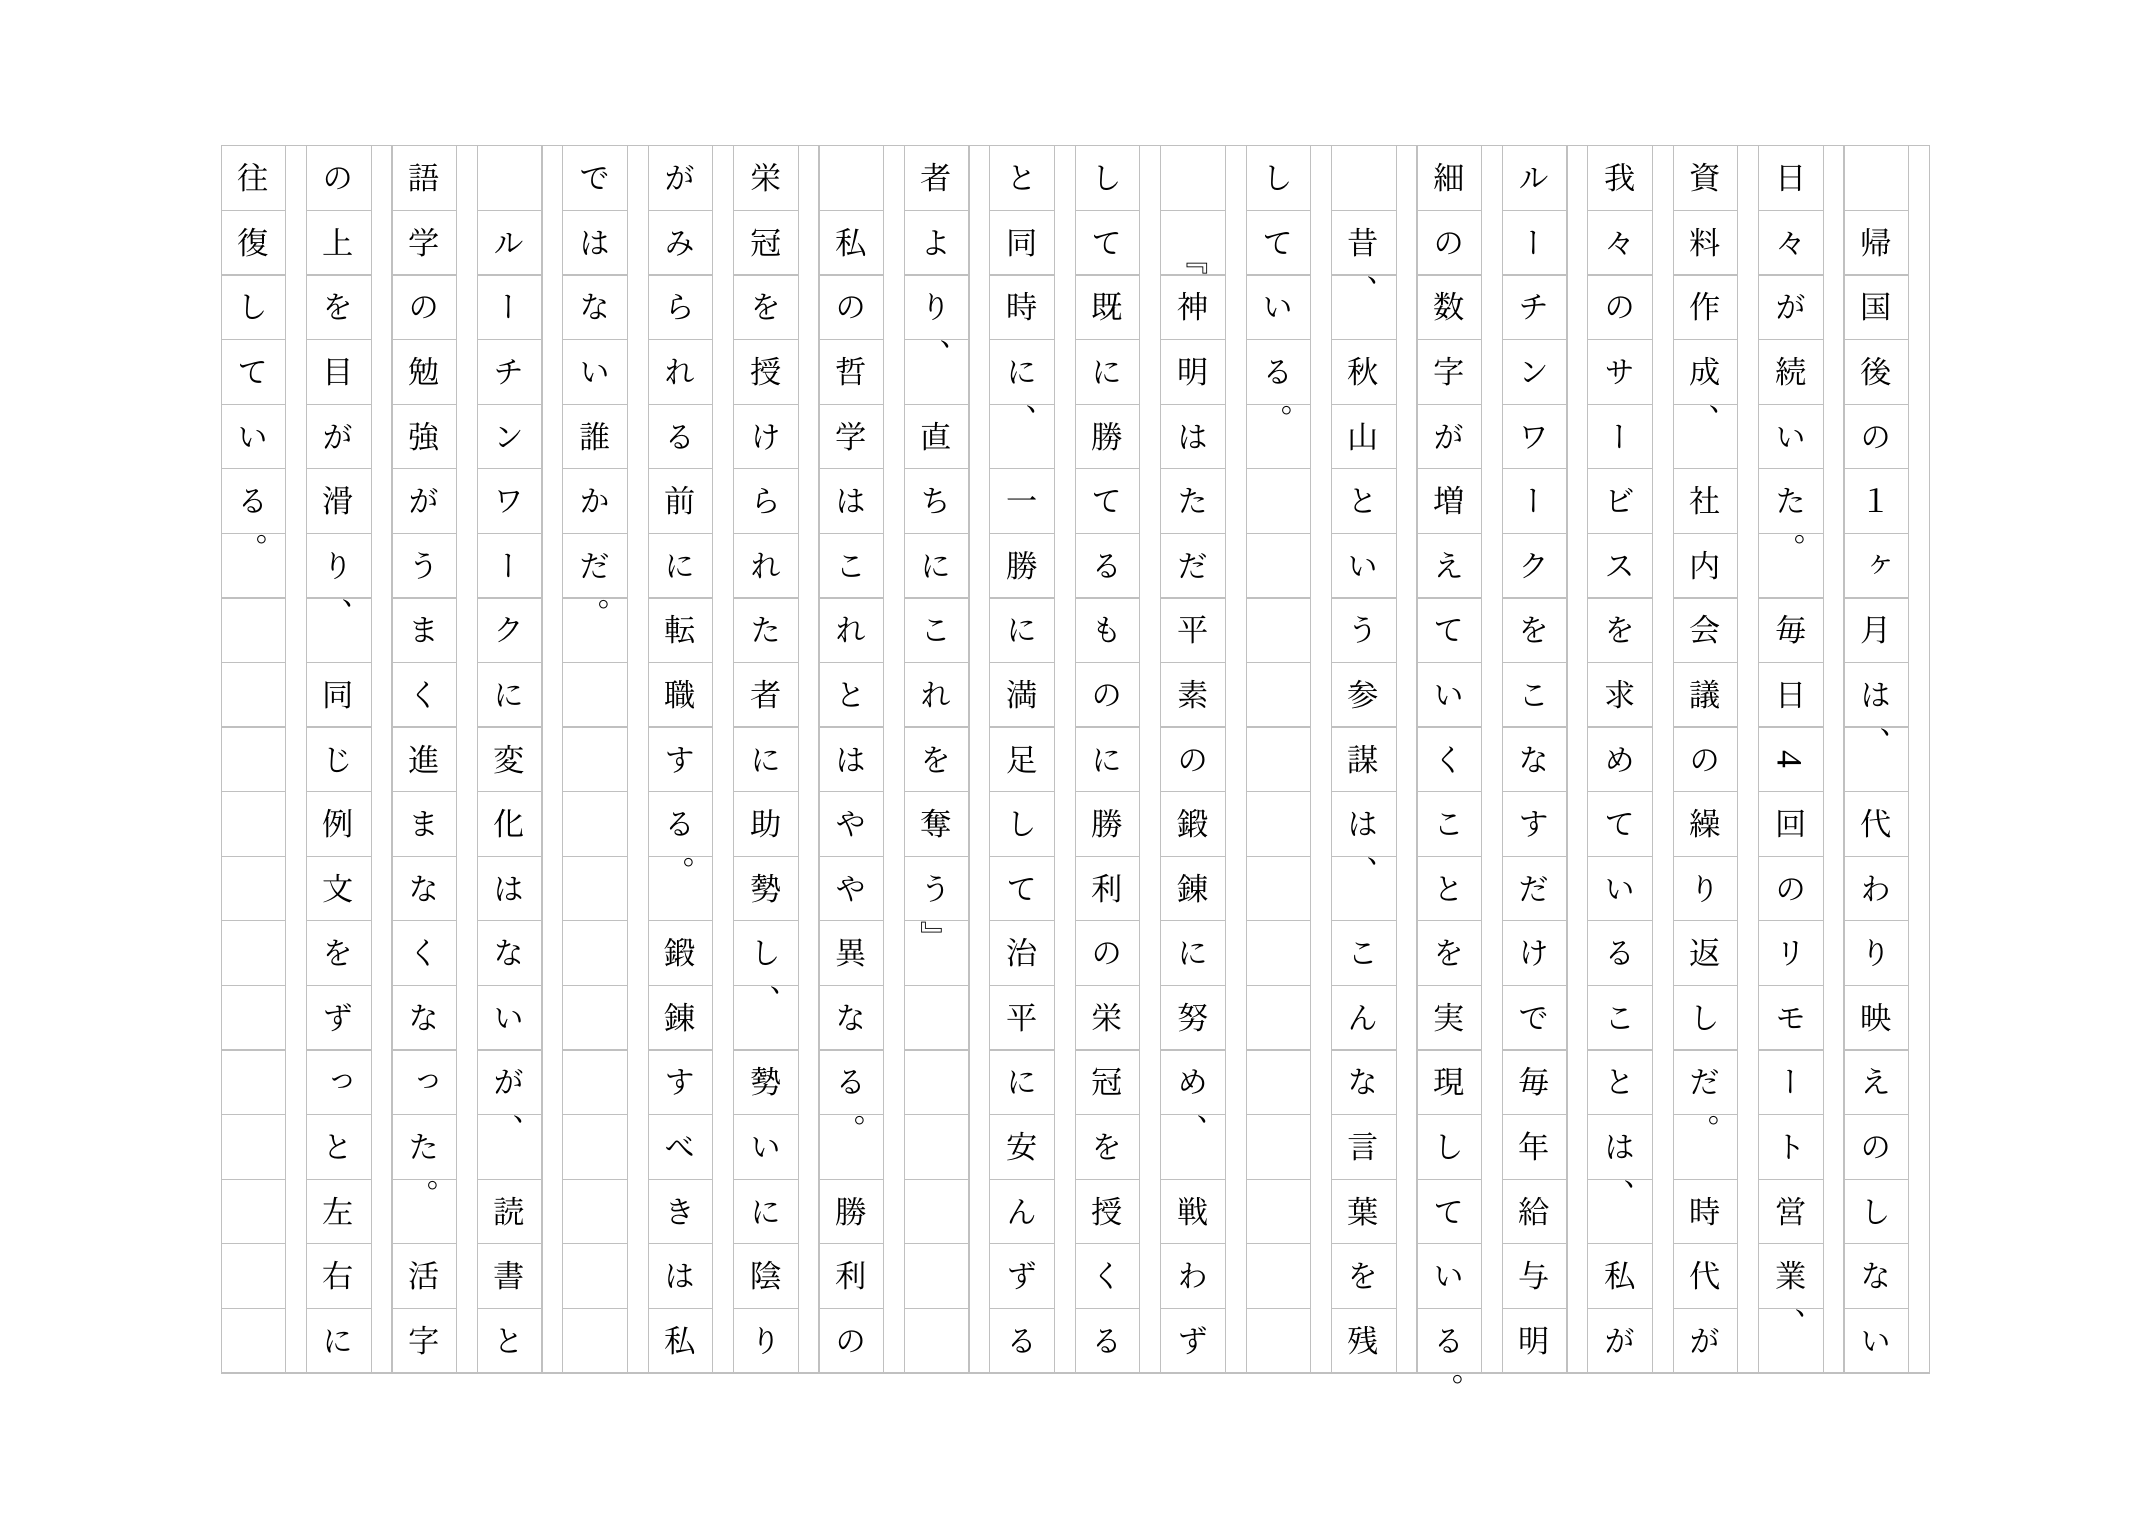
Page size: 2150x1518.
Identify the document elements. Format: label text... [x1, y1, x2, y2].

text ルーチンワークに変化はないが、読書と語学の勉強がうまく進まなくなった。活字の上を目が滑り、同じ例文をずっと左右に往復している。 [393, 857, 456, 920]
text 帰国後の１ヶ月は、代わり映えのしない日々が続いた。毎日4回のリモート営業、資料作成、社内会議の繰り返しだ。時代が我々のサービスを求めていることは、私がルーチンワークをこなすだけで毎年給与明細の数字が増えていくことを実現している。 [1759, 276, 1823, 339]
text 私の哲学はこれとはやや異なる。勝利の栄冠を授けられた者に助勢し、勢いに陰りがみられる前に転職する。鍛錬すべきは私ではない誰かだ。 [649, 534, 712, 597]
text 『神明はただ平素の鍛錬に努め、戦わずして既に勝てるものに勝利の栄冠を授くると同時に、一勝に満足して治平に安んずる者より、直ちにこれを奪う』 [990, 857, 1054, 920]
text ルーチンワークに変化はないが、読書と語学の勉強がうまく進まなくなった。活字の上を目が滑り、同じ例文をずっと左右に往復している。 [307, 986, 371, 1049]
text 帰国後の１ヶ月は、代わり映えのしない日々が続いた。毎日4回のリモート営業、資料作成、社内会議の繰り返しだ。時代が我々のサービスを求めていることは、私がルーチンワークをこなすだけで毎年給与明細の数字が増えていくことを実現している。 [1759, 921, 1823, 985]
text 『神明はただ平素の鍛錬に努め、戦わずして既に勝てるものに勝利の栄冠を授くると同時に、一勝に満足して治平に安んずる者より、直ちにこれを奪う』 [1076, 340, 1139, 404]
text 帰国後の１ヶ月は、代わり映えのしない日々が続いた。毎日4回のリモート営業、資料作成、社内会議の繰り返しだ。時代が我々のサービスを求めていることは、私がルーチンワークをこなすだけで毎年給与明細の数字が増えていくことを実現している。 [1588, 663, 1652, 726]
text 『神明はただ平素の鍛錬に努め、戦わずして既に勝てるものに勝利の栄冠を授くると同時に、一勝に満足して治平に安んずる者より、直ちにこれを奪う』 [1161, 469, 1225, 533]
text 私の哲学はこれとはやや異なる。勝利の栄冠を授けられた者に助勢し、勢いに陰りがみられる前に転職する。鍛錬すべきは私ではない誰かだ。 [734, 599, 798, 662]
text ルーチンワークに変化はないが、読書と語学の勉強がうまく進まなくなった。活字の上を目が滑り、同じ例文をずっと左右に往復している。 [222, 146, 285, 210]
text 『神明はただ平素の鍛錬に努め、戦わずして既に勝てるものに勝利の栄冠を授くると同時に、一勝に満足して治平に安んずる者より、直ちにこれを奪う』 [905, 340, 968, 404]
text 私の哲学はこれとはやや異なる。勝利の栄冠を授けられた者に助勢し、勢いに陰りがみられる前に転職する。鍛錬すべきは私ではない誰かだ。 [734, 921, 798, 985]
text 昔、秋山という参謀は、こんな言葉を残している。 [1247, 211, 1310, 274]
text 帰国後の１ヶ月は、代わり映えのしない日々が続いた。毎日4回のリモート営業、資料作成、社内会議の繰り返しだ。時代が我々のサービスを求めていることは、私がルーチンワークをこなすだけで毎年給与明細の数字が増えていくことを実現している。 [1909, 146, 1929, 1372]
text 帰国後の１ヶ月は、代わり映えのしない日々が続いた。毎日4回のリモート営業、資料作成、社内会議の繰り返しだ。時代が我々のサービスを求めていることは、私がルーチンワークをこなすだけで毎年給与明細の数字が増えていくことを実現している。 [1418, 599, 1481, 662]
text 『神明はただ平素の鍛錬に努め、戦わずして既に勝てるものに勝利の栄冠を授くると同時に、一勝に満足して治平に安んずる者より、直ちにこれを奪う』 [905, 469, 968, 533]
text 私の哲学はこれとはやや異なる。勝利の栄冠を授けられた者に助勢し、勢いに陰りがみられる前に転職する。鍛錬すべきは私ではない誰かだ。 [563, 1309, 627, 1372]
text 帰国後の１ヶ月は、代わり映えのしない日々が続いた。毎日4回のリモート営業、資料作成、社内会議の繰り返しだ。時代が我々のサービスを求めていることは、私がルーチンワークをこなすだけで毎年給与明細の数字が増えていくことを実現している。 [1845, 340, 1908, 404]
text 帰国後の１ヶ月は、代わり映えのしない日々が続いた。毎日4回のリモート営業、資料作成、社内会議の繰り返しだ。時代が我々のサービスを求めていることは、私がルーチンワークをこなすだけで毎年給与明細の数字が増えていくことを実現している。 [1482, 146, 1502, 1372]
text ルーチンワークに変化はないが、読書と語学の勉強がうまく進まなくなった。活字の上を目が滑り、同じ例文をずっと左右に往復している。 [307, 1180, 371, 1243]
text 帰国後の１ヶ月は、代わり映えのしない日々が続いた。毎日4回のリモート営業、資料作成、社内会議の繰り返しだ。時代が我々のサービスを求めていることは、私がルーチンワークをこなすだけで毎年給与明細の数字が増えていくことを実現している。 [1759, 663, 1823, 726]
text 昔、秋山という参謀は、こんな言葉を残している。 [1247, 663, 1310, 726]
text 私の哲学はこれとはやや異なる。勝利の栄冠を授けられた者に助勢し、勢いに陰りがみられる前に転職する。鍛錬すべきは私ではない誰かだ。 [649, 599, 712, 662]
text 私の哲学はこれとはやや異なる。勝利の栄冠を授けられた者に助勢し、勢いに陰りがみられる前に転職する。鍛錬すべきは私ではない誰かだ。 [563, 146, 627, 210]
text 帰国後の１ヶ月は、代わり映えのしない日々が続いた。毎日4回のリモート営業、資料作成、社内会議の繰り返しだ。時代が我々のサービスを求めていることは、私がルーチンワークをこなすだけで毎年給与明細の数字が増えていくことを実現している。 [1759, 469, 1823, 533]
text 昔、秋山という参謀は、こんな言葉を残している。 [1247, 340, 1310, 404]
text 帰国後の１ヶ月は、代わり映えのしない日々が続いた。毎日4回のリモート営業、資料作成、社内会議の繰り返しだ。時代が我々のサービスを求めていることは、私がルーチンワークをこなすだけで毎年給与明細の数字が増えていくことを実現している。 [1418, 1309, 1481, 1372]
text 帰国後の１ヶ月は、代わり映えのしない日々が続いた。毎日4回のリモート営業、資料作成、社内会議の繰り返しだ。時代が我々のサービスを求めていることは、私がルーチンワークをこなすだけで毎年給与明細の数字が増えていくことを実現している。 [1674, 1309, 1737, 1372]
text ルーチンワークに変化はないが、読書と語学の勉強がうまく進まなくなった。活字の上を目が滑り、同じ例文をずっと左右に往復している。 [393, 211, 456, 274]
text 私の哲学はこれとはやや異なる。勝利の栄冠を授けられた者に助勢し、勢いに陰りがみられる前に転職する。鍛錬すべきは私ではない誰かだ。 [628, 146, 648, 1372]
text 『神明はただ平素の鍛錬に努め、戦わずして既に勝てるものに勝利の栄冠を授くると同時に、一勝に満足して治平に安んずる者より、直ちにこれを奪う』 [990, 1051, 1054, 1114]
text ルーチンワークに変化はないが、読書と語学の勉強がうまく進まなくなった。活字の上を目が滑り、同じ例文をずっと左右に往復している。 [222, 921, 285, 985]
text 帰国後の１ヶ月は、代わり映えのしない日々が続いた。毎日4回のリモート営業、資料作成、社内会議の繰り返しだ。時代が我々のサービスを求めていることは、私がルーチンワークをこなすだけで毎年給与明細の数字が増えていくことを実現している。 [1418, 663, 1481, 726]
text 帰国後の１ヶ月は、代わり映えのしない日々が続いた。毎日4回のリモート営業、資料作成、社内会議の繰り返しだ。時代が我々のサービスを求めていることは、私がルーチンワークをこなすだけで毎年給与明細の数字が増えていくことを実現している。 [1845, 986, 1908, 1049]
text 『神明はただ平素の鍛錬に努め、戦わずして既に勝てるものに勝利の栄冠を授くると同時に、一勝に満足して治平に安んずる者より、直ちにこれを奪う』 [1161, 534, 1225, 597]
text ルーチンワークに変化はないが、読書と語学の勉強がうまく進まなくなった。活字の上を目が滑り、同じ例文をずっと左右に往復している。 [393, 340, 456, 404]
text 帰国後の１ヶ月は、代わり映えのしない日々が続いた。毎日4回のリモート営業、資料作成、社内会議の繰り返しだ。時代が我々のサービスを求めていることは、私がルーチンワークをこなすだけで毎年給与明細の数字が増えていくことを実現している。 [1759, 1244, 1823, 1308]
text 昔、秋山という参謀は、こんな言葉を残している。 [1247, 857, 1310, 920]
text 昔、秋山という参謀は、こんな言葉を残している。 [1332, 857, 1396, 920]
text 『神明はただ平素の鍛錬に努め、戦わずして既に勝てるものに勝利の栄冠を授くると同時に、一勝に満足して治平に安んずる者より、直ちにこれを奪う』 [905, 211, 968, 274]
text 私の哲学はこれとはやや異なる。勝利の栄冠を授けられた者に助勢し、勢いに陰りがみられる前に転職する。鍛錬すべきは私ではない誰かだ。 [649, 857, 712, 920]
text 『神明はただ平素の鍛錬に努め、戦わずして既に勝てるものに勝利の栄冠を授くると同時に、一勝に満足して治平に安んずる者より、直ちにこれを奪う』 [905, 1115, 968, 1179]
text ルーチンワークに変化はないが、読書と語学の勉強がうまく進まなくなった。活字の上を目が滑り、同じ例文をずっと左右に往復している。 [393, 663, 456, 726]
text 私の哲学はこれとはやや異なる。勝利の栄冠を授けられた者に助勢し、勢いに陰りがみられる前に転職する。鍛錬すべきは私ではない誰かだ。 [713, 146, 733, 1372]
text ルーチンワークに変化はないが、読書と語学の勉強がうまく進まなくなった。活字の上を目が滑り、同じ例文をずっと左右に往復している。 [478, 792, 541, 856]
text ルーチンワークに変化はないが、読書と語学の勉強がうまく進まなくなった。活字の上を目が滑り、同じ例文をずっと左右に往復している。 [222, 405, 285, 468]
text 私の哲学はこれとはやや異なる。勝利の栄冠を授けられた者に助勢し、勢いに陰りがみられる前に転職する。鍛錬すべきは私ではない誰かだ。 [820, 1244, 883, 1308]
text 帰国後の１ヶ月は、代わり映えのしない日々が続いた。毎日4回のリモート営業、資料作成、社内会議の繰り返しだ。時代が我々のサービスを求めていることは、私がルーチンワークをこなすだけで毎年給与明細の数字が増えていくことを実現している。 [1674, 211, 1737, 274]
text ルーチンワークに変化はないが、読書と語学の勉強がうまく進まなくなった。活字の上を目が滑り、同じ例文をずっと左右に往復している。 [222, 469, 285, 533]
text ルーチンワークに変化はないが、読書と語学の勉強がうまく進まなくなった。活字の上を目が滑り、同じ例文をずっと左右に往復している。 [478, 340, 541, 404]
text 私の哲学はこれとはやや異なる。勝利の栄冠を授けられた者に助勢し、勢いに陰りがみられる前に転職する。鍛錬すべきは私ではない誰かだ。 [734, 986, 798, 1049]
text 『神明はただ平素の鍛錬に努め、戦わずして既に勝てるものに勝利の栄冠を授くると同時に、一勝に満足して治平に安んずる者より、直ちにこれを奪う』 [905, 986, 968, 1049]
text 『神明はただ平素の鍛錬に努め、戦わずして既に勝てるものに勝利の栄冠を授くると同時に、一勝に満足して治平に安んずる者より、直ちにこれを奪う』 [1076, 534, 1139, 597]
text 帰国後の１ヶ月は、代わり映えのしない日々が続いた。毎日4回のリモート営業、資料作成、社内会議の繰り返しだ。時代が我々のサービスを求めていることは、私がルーチンワークをこなすだけで毎年給与明細の数字が増えていくことを実現している。 [1674, 857, 1737, 920]
text 私の哲学はこれとはやや異なる。勝利の栄冠を授けられた者に助勢し、勢いに陰りがみられる前に転職する。鍛錬すべきは私ではない誰かだ。 [820, 534, 883, 597]
text 私の哲学はこれとはやや異なる。勝利の栄冠を授けられた者に助勢し、勢いに陰りがみられる前に転職する。鍛錬すべきは私ではない誰かだ。 [820, 599, 883, 662]
text ルーチンワークに変化はないが、読書と語学の勉強がうまく進まなくなった。活字の上を目が滑り、同じ例文をずっと左右に往復している。 [393, 146, 456, 210]
text 私の哲学はこれとはやや異なる。勝利の栄冠を授けられた者に助勢し、勢いに陰りがみられる前に転職する。鍛錬すべきは私ではない誰かだ。 [820, 146, 883, 210]
text ルーチンワークに変化はないが、読書と語学の勉強がうまく進まなくなった。活字の上を目が滑り、同じ例文をずっと左右に往復している。 [307, 857, 371, 920]
text ルーチンワークに変化はないが、読書と語学の勉強がうまく進まなくなった。活字の上を目が滑り、同じ例文をずっと左右に往復している。 [286, 146, 306, 1372]
text 『神明はただ平素の鍛錬に努め、戦わずして既に勝てるものに勝利の栄冠を授くると同時に、一勝に満足して治平に安んずる者より、直ちにこれを奪う』 [990, 1244, 1054, 1308]
text 昔、秋山という参謀は、こんな言葉を残している。 [1332, 1244, 1396, 1308]
text 帰国後の１ヶ月は、代わり映えのしない日々が続いた。毎日4回のリモート営業、資料作成、社内会議の繰り返しだ。時代が我々のサービスを求めていることは、私がルーチンワークをこなすだけで毎年給与明細の数字が増えていくことを実現している。 [1588, 469, 1652, 533]
text 私の哲学はこれとはやや異なる。勝利の栄冠を授けられた者に助勢し、勢いに陰りがみられる前に転職する。鍛錬すべきは私ではない誰かだ。 [734, 469, 798, 533]
text 帰国後の１ヶ月は、代わり映えのしない日々が続いた。毎日4回のリモート営業、資料作成、社内会議の繰り返しだ。時代が我々のサービスを求めていることは、私がルーチンワークをこなすだけで毎年給与明細の数字が増えていくことを実現している。 [1503, 1051, 1566, 1114]
text 昔、秋山という参謀は、こんな言葉を残している。 [1332, 276, 1396, 339]
text ルーチンワークに変化はないが、読書と語学の勉強がうまく進まなくなった。活字の上を目が滑り、同じ例文をずっと左右に往復している。 [307, 792, 371, 856]
text 『神明はただ平素の鍛錬に努め、戦わずして既に勝てるものに勝利の栄冠を授くると同時に、一勝に満足して治平に安んずる者より、直ちにこれを奪う』 [905, 1244, 968, 1308]
text ルーチンワークに変化はないが、読書と語学の勉強がうまく進まなくなった。活字の上を目が滑り、同じ例文をずっと左右に往復している。 [307, 340, 371, 404]
text 『神明はただ平素の鍛錬に努め、戦わずして既に勝てるものに勝利の栄冠を授くると同時に、一勝に満足して治平に安んずる者より、直ちにこれを奪う』 [905, 728, 968, 791]
text ルーチンワークに変化はないが、読書と語学の勉強がうまく進まなくなった。活字の上を目が滑り、同じ例文をずっと左右に往復している。 [222, 1309, 285, 1372]
text 昔、秋山という参謀は、こんな言葉を残している。 [1332, 340, 1396, 404]
text 帰国後の１ヶ月は、代わり映えのしない日々が続いた。毎日4回のリモート営業、資料作成、社内会議の繰り返しだ。時代が我々のサービスを求めていることは、私がルーチンワークをこなすだけで毎年給与明細の数字が増えていくことを実現している。 [1503, 921, 1566, 985]
text 帰国後の１ヶ月は、代わり映えのしない日々が続いた。毎日4回のリモート営業、資料作成、社内会議の繰り返しだ。時代が我々のサービスを求めていることは、私がルーチンワークをこなすだけで毎年給与明細の数字が増えていくことを実現している。 [1418, 857, 1481, 920]
text 『神明はただ平素の鍛錬に努め、戦わずして既に勝てるものに勝利の栄冠を授くると同時に、一勝に満足して治平に安んずる者より、直ちにこれを奪う』 [990, 405, 1054, 468]
text 昔、秋山という参謀は、こんな言葉を残している。 [1332, 986, 1396, 1049]
text 私の哲学はこれとはやや異なる。勝利の栄冠を授けられた者に助勢し、勢いに陰りがみられる前に転職する。鍛錬すべきは私ではない誰かだ。 [563, 986, 627, 1049]
text ルーチンワークに変化はないが、読書と語学の勉強がうまく進まなくなった。活字の上を目が滑り、同じ例文をずっと左右に往復している。 [307, 1115, 371, 1179]
text ルーチンワークに変化はないが、読書と語学の勉強がうまく進まなくなった。活字の上を目が滑り、同じ例文をずっと左右に往復している。 [222, 211, 285, 274]
text 『神明はただ平素の鍛錬に努め、戦わずして既に勝てるものに勝利の栄冠を授くると同時に、一勝に満足して治平に安んずる者より、直ちにこれを奪う』 [1076, 663, 1139, 726]
text 帰国後の１ヶ月は、代わり映えのしない日々が続いた。毎日4回のリモート営業、資料作成、社内会議の繰り返しだ。時代が我々のサービスを求めていることは、私がルーチンワークをこなすだけで毎年給与明細の数字が増えていくことを実現している。 [1418, 986, 1481, 1049]
text 『神明はただ平素の鍛錬に努め、戦わずして既に勝てるものに勝利の栄冠を授くると同時に、一勝に満足して治平に安んずる者より、直ちにこれを奪う』 [990, 792, 1054, 856]
text 『神明はただ平素の鍛錬に努め、戦わずして既に勝てるものに勝利の栄冠を授くると同時に、一勝に満足して治平に安んずる者より、直ちにこれを奪う』 [990, 663, 1054, 726]
text 帰国後の１ヶ月は、代わり映えのしない日々が続いた。毎日4回のリモート営業、資料作成、社内会議の繰り返しだ。時代が我々のサービスを求めていることは、私がルーチンワークをこなすだけで毎年給与明細の数字が増えていくことを実現している。 [1759, 857, 1823, 920]
text 昔、秋山という参謀は、こんな言葉を残している。 [1332, 921, 1396, 985]
text 帰国後の１ヶ月は、代わり映えのしない日々が続いた。毎日4回のリモート営業、資料作成、社内会議の繰り返しだ。時代が我々のサービスを求めていることは、私がルーチンワークをこなすだけで毎年給与明細の数字が増えていくことを実現している。 [1674, 663, 1737, 726]
text 昔、秋山という参謀は、こんな言葉を残している。 [1332, 1180, 1396, 1243]
text 『神明はただ平素の鍛錬に努め、戦わずして既に勝てるものに勝利の栄冠を授くると同時に、一勝に満足して治平に安んずる者より、直ちにこれを奪う』 [1076, 1051, 1139, 1114]
text 『神明はただ平素の鍛錬に努め、戦わずして既に勝てるものに勝利の栄冠を授くると同時に、一勝に満足して治平に安んずる者より、直ちにこれを奪う』 [990, 921, 1054, 985]
text 『神明はただ平素の鍛錬に努め、戦わずして既に勝てるものに勝利の栄冠を授くると同時に、一勝に満足して治平に安んずる者より、直ちにこれを奪う』 [1161, 1244, 1225, 1308]
text 『神明はただ平素の鍛錬に努め、戦わずして既に勝てるものに勝利の栄冠を授くると同時に、一勝に満足して治平に安んずる者より、直ちにこれを奪う』 [1161, 599, 1225, 662]
text 帰国後の１ヶ月は、代わり映えのしない日々が続いた。毎日4回のリモート営業、資料作成、社内会議の繰り返しだ。時代が我々のサービスを求めていることは、私がルーチンワークをこなすだけで毎年給与明細の数字が増えていくことを実現している。 [1674, 276, 1737, 339]
text 私の哲学はこれとはやや異なる。勝利の栄冠を授けられた者に助勢し、勢いに陰りがみられる前に転職する。鍛錬すべきは私ではない誰かだ。 [734, 276, 798, 339]
text ルーチンワークに変化はないが、読書と語学の勉強がうまく進まなくなった。活字の上を目が滑り、同じ例文をずっと左右に往復している。 [222, 1051, 285, 1114]
text 『神明はただ平素の鍛錬に努め、戦わずして既に勝てるものに勝利の栄冠を授くると同時に、一勝に満足して治平に安んずる者より、直ちにこれを奪う』 [1161, 276, 1225, 339]
text 昔、秋山という参謀は、こんな言葉を残している。 [1332, 792, 1396, 856]
text 帰国後の１ヶ月は、代わり映えのしない日々が続いた。毎日4回のリモート営業、資料作成、社内会議の繰り返しだ。時代が我々のサービスを求めていることは、私がルーチンワークをこなすだけで毎年給与明細の数字が増えていくことを実現している。 [1503, 534, 1566, 597]
text 私の哲学はこれとはやや異なる。勝利の栄冠を授けられた者に助勢し、勢いに陰りがみられる前に転職する。鍛錬すべきは私ではない誰かだ。 [734, 340, 798, 404]
text ルーチンワークに変化はないが、読書と語学の勉強がうまく進まなくなった。活字の上を目が滑り、同じ例文をずっと左右に往復している。 [393, 1180, 456, 1243]
text 帰国後の１ヶ月は、代わり映えのしない日々が続いた。毎日4回のリモート営業、資料作成、社内会議の繰り返しだ。時代が我々のサービスを求めていることは、私がルーチンワークをこなすだけで毎年給与明細の数字が増えていくことを実現している。 [1418, 469, 1481, 533]
text 私の哲学はこれとはやや異なる。勝利の栄冠を授けられた者に助勢し、勢いに陰りがみられる前に転職する。鍛錬すべきは私ではない誰かだ。 [649, 1309, 712, 1372]
text 帰国後の１ヶ月は、代わり映えのしない日々が続いた。毎日4回のリモート営業、資料作成、社内会議の繰り返しだ。時代が我々のサービスを求めていることは、私がルーチンワークをこなすだけで毎年給与明細の数字が増えていくことを実現している。 [1845, 728, 1908, 791]
text 帰国後の１ヶ月は、代わり映えのしない日々が続いた。毎日4回のリモート営業、資料作成、社内会議の繰り返しだ。時代が我々のサービスを求めていることは、私がルーチンワークをこなすだけで毎年給与明細の数字が増えていくことを実現している。 [1674, 405, 1737, 468]
text ルーチンワークに変化はないが、読書と語学の勉強がうまく進まなくなった。活字の上を目が滑り、同じ例文をずっと左右に往復している。 [393, 1115, 456, 1179]
text 帰国後の１ヶ月は、代わり映えのしない日々が続いた。毎日4回のリモート営業、資料作成、社内会議の繰り返しだ。時代が我々のサービスを求めていることは、私がルーチンワークをこなすだけで毎年給与明細の数字が増えていくことを実現している。 [1503, 792, 1566, 856]
text 帰国後の１ヶ月は、代わり映えのしない日々が続いた。毎日4回のリモート営業、資料作成、社内会議の繰り返しだ。時代が我々のサービスを求めていることは、私がルーチンワークをこなすだけで毎年給与明細の数字が増えていくことを実現している。 [1503, 469, 1566, 533]
text 帰国後の１ヶ月は、代わり映えのしない日々が続いた。毎日4回のリモート営業、資料作成、社内会議の繰り返しだ。時代が我々のサービスを求めていることは、私がルーチンワークをこなすだけで毎年給与明細の数字が増えていくことを実現している。 [1845, 1115, 1908, 1179]
text 帰国後の１ヶ月は、代わり映えのしない日々が続いた。毎日4回のリモート営業、資料作成、社内会議の繰り返しだ。時代が我々のサービスを求めていることは、私がルーチンワークをこなすだけで毎年給与明細の数字が増えていくことを実現している。 [1503, 1180, 1566, 1243]
text ルーチンワークに変化はないが、読書と語学の勉強がうまく進まなくなった。活字の上を目が滑り、同じ例文をずっと左右に往復している。 [478, 728, 541, 791]
text 昔、秋山という参謀は、こんな言葉を残している。 [1247, 1309, 1310, 1372]
text 『神明はただ平素の鍛錬に努め、戦わずして既に勝てるものに勝利の栄冠を授くると同時に、一勝に満足して治平に安んずる者より、直ちにこれを奪う』 [1076, 1180, 1139, 1243]
text 『神明はただ平素の鍛錬に努め、戦わずして既に勝てるものに勝利の栄冠を授くると同時に、一勝に満足して治平に安んずる者より、直ちにこれを奪う』 [1076, 146, 1139, 210]
text 帰国後の１ヶ月は、代わり映えのしない日々が続いた。毎日4回のリモート営業、資料作成、社内会議の繰り返しだ。時代が我々のサービスを求めていることは、私がルーチンワークをこなすだけで毎年給与明細の数字が増えていくことを実現している。 [1674, 986, 1737, 1049]
text 帰国後の１ヶ月は、代わり映えのしない日々が続いた。毎日4回のリモート営業、資料作成、社内会議の繰り返しだ。時代が我々のサービスを求めていることは、私がルーチンワークをこなすだけで毎年給与明細の数字が増えていくことを実現している。 [1845, 663, 1908, 726]
text 『神明はただ平素の鍛錬に努め、戦わずして既に勝てるものに勝利の栄冠を授くると同時に、一勝に満足して治平に安んずる者より、直ちにこれを奪う』 [990, 534, 1054, 597]
text 私の哲学はこれとはやや異なる。勝利の栄冠を授けられた者に助勢し、勢いに陰りがみられる前に転職する。鍛錬すべきは私ではない誰かだ。 [649, 276, 712, 339]
text ルーチンワークに変化はないが、読書と語学の勉強がうまく進まなくなった。活字の上を目が滑り、同じ例文をずっと左右に往復している。 [478, 921, 541, 985]
text 『神明はただ平素の鍛錬に努め、戦わずして既に勝てるものに勝利の栄冠を授くると同時に、一勝に満足して治平に安んずる者より、直ちにこれを奪う』 [1076, 599, 1139, 662]
text ルーチンワークに変化はないが、読書と語学の勉強がうまく進まなくなった。活字の上を目が滑り、同じ例文をずっと左右に往復している。 [307, 1244, 371, 1308]
text 『神明はただ平素の鍛錬に努め、戦わずして既に勝てるものに勝利の栄冠を授くると同時に、一勝に満足して治平に安んずる者より、直ちにこれを奪う』 [1076, 1115, 1139, 1179]
text 昔、秋山という参謀は、こんな言葉を残している。 [1247, 405, 1310, 468]
text ルーチンワークに変化はないが、読書と語学の勉強がうまく進まなくなった。活字の上を目が滑り、同じ例文をずっと左右に往復している。 [393, 792, 456, 856]
text 昔、秋山という参謀は、こんな言葉を残している。 [1247, 276, 1310, 339]
text 私の哲学はこれとはやや異なる。勝利の栄冠を授けられた者に助勢し、勢いに陰りがみられる前に転職する。鍛錬すべきは私ではない誰かだ。 [820, 792, 883, 856]
text 帰国後の１ヶ月は、代わり映えのしない日々が続いた。毎日4回のリモート営業、資料作成、社内会議の繰り返しだ。時代が我々のサービスを求めていることは、私がルーチンワークをこなすだけで毎年給与明細の数字が増えていくことを実現している。 [1503, 857, 1566, 920]
text 『神明はただ平素の鍛錬に努め、戦わずして既に勝てるものに勝利の栄冠を授くると同時に、一勝に満足して治平に安んずる者より、直ちにこれを奪う』 [1076, 405, 1139, 468]
text 私の哲学はこれとはやや異なる。勝利の栄冠を授けられた者に助勢し、勢いに陰りがみられる前に転職する。鍛錬すべきは私ではない誰かだ。 [820, 276, 883, 339]
text 帰国後の１ヶ月は、代わり映えのしない日々が続いた。毎日4回のリモート営業、資料作成、社内会議の繰り返しだ。時代が我々のサービスを求めていることは、私がルーチンワークをこなすだけで毎年給与明細の数字が増えていくことを実現している。 [1759, 728, 1823, 791]
text ルーチンワークに変化はないが、読書と語学の勉強がうまく進まなくなった。活字の上を目が滑り、同じ例文をずっと左右に往復している。 [393, 986, 456, 1049]
text ルーチンワークに変化はないが、読書と語学の勉強がうまく進まなくなった。活字の上を目が滑り、同じ例文をずっと左右に往復している。 [478, 534, 541, 597]
text 私の哲学はこれとはやや異なる。勝利の栄冠を授けられた者に助勢し、勢いに陰りがみられる前に転職する。鍛錬すべきは私ではない誰かだ。 [820, 857, 883, 920]
text 『神明はただ平素の鍛錬に努め、戦わずして既に勝てるものに勝利の栄冠を授くると同時に、一勝に満足して治平に安んずる者より、直ちにこれを奪う』 [905, 1051, 968, 1114]
text 私の哲学はこれとはやや異なる。勝利の栄冠を授けられた者に助勢し、勢いに陰りがみられる前に転職する。鍛錬すべきは私ではない誰かだ。 [649, 211, 712, 274]
text 帰国後の１ヶ月は、代わり映えのしない日々が続いた。毎日4回のリモート営業、資料作成、社内会議の繰り返しだ。時代が我々のサービスを求めていることは、私がルーチンワークをこなすだけで毎年給与明細の数字が増えていくことを実現している。 [1503, 1244, 1566, 1308]
text 私の哲学はこれとはやや異なる。勝利の栄冠を授けられた者に助勢し、勢いに陰りがみられる前に転職する。鍛錬すべきは私ではない誰かだ。 [649, 728, 712, 791]
text 帰国後の１ヶ月は、代わり映えのしない日々が続いた。毎日4回のリモート営業、資料作成、社内会議の繰り返しだ。時代が我々のサービスを求めていることは、私がルーチンワークをこなすだけで毎年給与明細の数字が増えていくことを実現している。 [1503, 405, 1566, 468]
text 帰国後の１ヶ月は、代わり映えのしない日々が続いた。毎日4回のリモート営業、資料作成、社内会議の繰り返しだ。時代が我々のサービスを求めていることは、私がルーチンワークをこなすだけで毎年給与明細の数字が増えていくことを実現している。 [1674, 469, 1737, 533]
text 『神明はただ平素の鍛錬に努め、戦わずして既に勝てるものに勝利の栄冠を授くると同時に、一勝に満足して治平に安んずる者より、直ちにこれを奪う』 [990, 599, 1054, 662]
text 私の哲学はこれとはやや異なる。勝利の栄冠を授けられた者に助勢し、勢いに陰りがみられる前に転職する。鍛錬すべきは私ではない誰かだ。 [649, 340, 712, 404]
text ルーチンワークに変化はないが、読書と語学の勉強がうまく進まなくなった。活字の上を目が滑り、同じ例文をずっと左右に往復している。 [478, 276, 541, 339]
text ルーチンワークに変化はないが、読書と語学の勉強がうまく進まなくなった。活字の上を目が滑り、同じ例文をずっと左右に往復している。 [222, 1180, 285, 1243]
text ルーチンワークに変化はないが、読書と語学の勉強がうまく進まなくなった。活字の上を目が滑り、同じ例文をずっと左右に往復している。 [478, 1115, 541, 1179]
text 『神明はただ平素の鍛錬に努め、戦わずして既に勝てるものに勝利の栄冠を授くると同時に、一勝に満足して治平に安んずる者より、直ちにこれを奪う』 [905, 1309, 968, 1372]
text 帰国後の１ヶ月は、代わり映えのしない日々が続いた。毎日4回のリモート営業、資料作成、社内会議の繰り返しだ。時代が我々のサービスを求めていることは、私がルーチンワークをこなすだけで毎年給与明細の数字が増えていくことを実現している。 [1588, 857, 1652, 920]
text 帰国後の１ヶ月は、代わり映えのしない日々が続いた。毎日4回のリモート営業、資料作成、社内会議の繰り返しだ。時代が我々のサービスを求めていることは、私がルーチンワークをこなすだけで毎年給与明細の数字が増えていくことを実現している。 [1845, 857, 1908, 920]
text ルーチンワークに変化はないが、読書と語学の勉強がうまく進まなくなった。活字の上を目が滑り、同じ例文をずっと左右に往復している。 [222, 986, 285, 1049]
text 昔、秋山という参謀は、こんな言葉を残している。 [1247, 599, 1310, 662]
text 『神明はただ平素の鍛錬に努め、戦わずして既に勝てるものに勝利の栄冠を授くると同時に、一勝に満足して治平に安んずる者より、直ちにこれを奪う』 [1076, 276, 1139, 339]
text 私の哲学はこれとはやや異なる。勝利の栄冠を授けられた者に助勢し、勢いに陰りがみられる前に転職する。鍛錬すべきは私ではない誰かだ。 [820, 663, 883, 726]
text 帰国後の１ヶ月は、代わり映えのしない日々が続いた。毎日4回のリモート営業、資料作成、社内会議の繰り返しだ。時代が我々のサービスを求めていることは、私がルーチンワークをこなすだけで毎年給与明細の数字が増えていくことを実現している。 [1588, 1115, 1652, 1179]
text 『神明はただ平素の鍛錬に努め、戦わずして既に勝てるものに勝利の栄冠を授くると同時に、一勝に満足して治平に安んずる者より、直ちにこれを奪う』 [1161, 1180, 1225, 1243]
text ルーチンワークに変化はないが、読書と語学の勉強がうまく進まなくなった。活字の上を目が滑り、同じ例文をずっと左右に往復している。 [543, 146, 562, 1372]
text 私の哲学はこれとはやや異なる。勝利の栄冠を授けられた者に助勢し、勢いに陰りがみられる前に転職する。鍛錬すべきは私ではない誰かだ。 [734, 1244, 798, 1308]
text 私の哲学はこれとはやや異なる。勝利の栄冠を授けられた者に助勢し、勢いに陰りがみられる前に転職する。鍛錬すべきは私ではない誰かだ。 [820, 1309, 883, 1372]
text ルーチンワークに変化はないが、読書と語学の勉強がうまく進まなくなった。活字の上を目が滑り、同じ例文をずっと左右に往復している。 [393, 534, 456, 597]
text 私の哲学はこれとはやや異なる。勝利の栄冠を授けられた者に助勢し、勢いに陰りがみられる前に転職する。鍛錬すべきは私ではない誰かだ。 [820, 728, 883, 791]
text 帰国後の１ヶ月は、代わり映えのしない日々が続いた。毎日4回のリモート営業、資料作成、社内会議の繰り返しだ。時代が我々のサービスを求めていることは、私がルーチンワークをこなすだけで毎年給与明細の数字が増えていくことを実現している。 [1418, 1244, 1481, 1308]
text 私の哲学はこれとはやや異なる。勝利の栄冠を授けられた者に助勢し、勢いに陰りがみられる前に転職する。鍛錬すべきは私ではない誰かだ。 [734, 1115, 798, 1179]
text 私の哲学はこれとはやや異なる。勝利の栄冠を授けられた者に助勢し、勢いに陰りがみられる前に転職する。鍛錬すべきは私ではない誰かだ。 [820, 469, 883, 533]
text 帰国後の１ヶ月は、代わり映えのしない日々が続いた。毎日4回のリモート営業、資料作成、社内会議の繰り返しだ。時代が我々のサービスを求めていることは、私がルーチンワークをこなすだけで毎年給与明細の数字が増えていくことを実現している。 [1759, 1309, 1823, 1372]
text ルーチンワークに変化はないが、読書と語学の勉強がうまく進まなくなった。活字の上を目が滑り、同じ例文をずっと左右に往復している。 [307, 728, 371, 791]
text 私の哲学はこれとはやや異なる。勝利の栄冠を授けられた者に助勢し、勢いに陰りがみられる前に転職する。鍛錬すべきは私ではない誰かだ。 [820, 405, 883, 468]
text ルーチンワークに変化はないが、読書と語学の勉強がうまく進まなくなった。活字の上を目が滑り、同じ例文をずっと左右に往復している。 [222, 1244, 285, 1308]
text ルーチンワークに変化はないが、読書と語学の勉強がうまく進まなくなった。活字の上を目が滑り、同じ例文をずっと左右に往復している。 [222, 340, 285, 404]
text 帰国後の１ヶ月は、代わり映えのしない日々が続いた。毎日4回のリモート営業、資料作成、社内会議の繰り返しだ。時代が我々のサービスを求めていることは、私がルーチンワークをこなすだけで毎年給与明細の数字が増えていくことを実現している。 [1418, 211, 1481, 274]
text 帰国後の１ヶ月は、代わり映えのしない日々が続いた。毎日4回のリモート営業、資料作成、社内会議の繰り返しだ。時代が我々のサービスを求めていることは、私がルーチンワークをこなすだけで毎年給与明細の数字が増えていくことを実現している。 [1674, 534, 1737, 597]
text ルーチンワークに変化はないが、読書と語学の勉強がうまく進まなくなった。活字の上を目が滑り、同じ例文をずっと左右に往復している。 [478, 1244, 541, 1308]
text 帰国後の１ヶ月は、代わり映えのしない日々が続いた。毎日4回のリモート営業、資料作成、社内会議の繰り返しだ。時代が我々のサービスを求めていることは、私がルーチンワークをこなすだけで毎年給与明細の数字が増えていくことを実現している。 [1503, 663, 1566, 726]
text ルーチンワークに変化はないが、読書と語学の勉強がうまく進まなくなった。活字の上を目が滑り、同じ例文をずっと左右に往復している。 [393, 469, 456, 533]
text 昔、秋山という参謀は、こんな言葉を残している。 [1332, 599, 1396, 662]
text ルーチンワークに変化はないが、読書と語学の勉強がうまく進まなくなった。活字の上を目が滑り、同じ例文をずっと左右に往復している。 [478, 599, 541, 662]
text 帰国後の１ヶ月は、代わり映えのしない日々が続いた。毎日4回のリモート営業、資料作成、社内会議の繰り返しだ。時代が我々のサービスを求めていることは、私がルーチンワークをこなすだけで毎年給与明細の数字が増えていくことを実現している。 [1588, 340, 1652, 404]
text ルーチンワークに変化はないが、読書と語学の勉強がうまく進まなくなった。活字の上を目が滑り、同じ例文をずっと左右に往復している。 [478, 857, 541, 920]
text 帰国後の１ヶ月は、代わり映えのしない日々が続いた。毎日4回のリモート営業、資料作成、社内会議の繰り返しだ。時代が我々のサービスを求めていることは、私がルーチンワークをこなすだけで毎年給与明細の数字が増えていくことを実現している。 [1845, 1244, 1908, 1308]
text 私の哲学はこれとはやや異なる。勝利の栄冠を授けられた者に助勢し、勢いに陰りがみられる前に転職する。鍛錬すべきは私ではない誰かだ。 [820, 211, 883, 274]
text 『神明はただ平素の鍛錬に努め、戦わずして既に勝てるものに勝利の栄冠を授くると同時に、一勝に満足して治平に安んずる者より、直ちにこれを奪う』 [970, 146, 989, 1372]
text 『神明はただ平素の鍛錬に努め、戦わずして既に勝てるものに勝利の栄冠を授くると同時に、一勝に満足して治平に安んずる者より、直ちにこれを奪う』 [905, 405, 968, 468]
text 私の哲学はこれとはやや異なる。勝利の栄冠を授けられた者に助勢し、勢いに陰りがみられる前に転職する。鍛錬すべきは私ではない誰かだ。 [734, 1309, 798, 1372]
text 帰国後の１ヶ月は、代わり映えのしない日々が続いた。毎日4回のリモート営業、資料作成、社内会議の繰り返しだ。時代が我々のサービスを求めていることは、私がルーチンワークをこなすだけで毎年給与明細の数字が増えていくことを実現している。 [1845, 146, 1908, 210]
text 帰国後の１ヶ月は、代わり映えのしない日々が続いた。毎日4回のリモート営業、資料作成、社内会議の繰り返しだ。時代が我々のサービスを求めていることは、私がルーチンワークをこなすだけで毎年給与明細の数字が増えていくことを実現している。 [1824, 146, 1843, 1372]
text 帰国後の１ヶ月は、代わり映えのしない日々が続いた。毎日4回のリモート営業、資料作成、社内会議の繰り返しだ。時代が我々のサービスを求めていることは、私がルーチンワークをこなすだけで毎年給与明細の数字が増えていくことを実現している。 [1588, 1180, 1652, 1243]
text 昔、秋山という参謀は、こんな言葉を残している。 [1332, 405, 1396, 468]
text 私の哲学はこれとはやや異なる。勝利の栄冠を授けられた者に助勢し、勢いに陰りがみられる前に転職する。鍛錬すべきは私ではない誰かだ。 [649, 663, 712, 726]
text 帰国後の１ヶ月は、代わり映えのしない日々が続いた。毎日4回のリモート営業、資料作成、社内会議の繰り返しだ。時代が我々のサービスを求めていることは、私がルーチンワークをこなすだけで毎年給与明細の数字が増えていくことを実現している。 [1845, 534, 1908, 597]
text 帰国後の１ヶ月は、代わり映えのしない日々が続いた。毎日4回のリモート営業、資料作成、社内会議の繰り返しだ。時代が我々のサービスを求めていることは、私がルーチンワークをこなすだけで毎年給与明細の数字が増えていくことを実現している。 [1418, 1115, 1481, 1179]
text 『神明はただ平素の鍛錬に努め、戦わずして既に勝てるものに勝利の栄冠を授くると同時に、一勝に満足して治平に安んずる者より、直ちにこれを奪う』 [1076, 921, 1139, 985]
text 昔、秋山という参謀は、こんな言葉を残している。 [1397, 146, 1416, 1372]
text 昔、秋山という参謀は、こんな言葉を残している。 [1247, 1051, 1310, 1114]
text ルーチンワークに変化はないが、読書と語学の勉強がうまく進まなくなった。活字の上を目が滑り、同じ例文をずっと左右に往復している。 [478, 211, 541, 274]
text 帰国後の１ヶ月は、代わり映えのしない日々が続いた。毎日4回のリモート営業、資料作成、社内会議の繰り返しだ。時代が我々のサービスを求めていることは、私がルーチンワークをこなすだけで毎年給与明細の数字が増えていくことを実現している。 [1759, 211, 1823, 274]
text 私の哲学はこれとはやや異なる。勝利の栄冠を授けられた者に助勢し、勢いに陰りがみられる前に転職する。鍛錬すべきは私ではない誰かだ。 [649, 1115, 712, 1179]
text 『神明はただ平素の鍛錬に努め、戦わずして既に勝てるものに勝利の栄冠を授くると同時に、一勝に満足して治平に安んずる者より、直ちにこれを奪う』 [990, 211, 1054, 274]
text 『神明はただ平素の鍛錬に努め、戦わずして既に勝てるものに勝利の栄冠を授くると同時に、一勝に満足して治平に安んずる者より、直ちにこれを奪う』 [1076, 1244, 1139, 1308]
text 『神明はただ平素の鍛錬に努め、戦わずして既に勝てるものに勝利の栄冠を授くると同時に、一勝に満足して治平に安んずる者より、直ちにこれを奪う』 [1161, 1051, 1225, 1114]
text 『神明はただ平素の鍛錬に努め、戦わずして既に勝てるものに勝利の栄冠を授くると同時に、一勝に満足して治平に安んずる者より、直ちにこれを奪う』 [1161, 1309, 1225, 1372]
text 『神明はただ平素の鍛錬に努め、戦わずして既に勝てるものに勝利の栄冠を授くると同時に、一勝に満足して治平に安んずる者より、直ちにこれを奪う』 [1076, 986, 1139, 1049]
text 帰国後の１ヶ月は、代わり映えのしない日々が続いた。毎日4回のリモート営業、資料作成、社内会議の繰り返しだ。時代が我々のサービスを求めていることは、私がルーチンワークをこなすだけで毎年給与明細の数字が増えていくことを実現している。 [1503, 340, 1566, 404]
text 帰国後の１ヶ月は、代わり映えのしない日々が続いた。毎日4回のリモート営業、資料作成、社内会議の繰り返しだ。時代が我々のサービスを求めていることは、私がルーチンワークをこなすだけで毎年給与明細の数字が増えていくことを実現している。 [1418, 1180, 1481, 1243]
text 帰国後の１ヶ月は、代わり映えのしない日々が続いた。毎日4回のリモート営業、資料作成、社内会議の繰り返しだ。時代が我々のサービスを求めていることは、私がルーチンワークをこなすだけで毎年給与明細の数字が増えていくことを実現している。 [1503, 1115, 1566, 1179]
text 『神明はただ平素の鍛錬に努め、戦わずして既に勝てるものに勝利の栄冠を授くると同時に、一勝に満足して治平に安んずる者より、直ちにこれを奪う』 [1161, 405, 1225, 468]
text 帰国後の１ヶ月は、代わり映えのしない日々が続いた。毎日4回のリモート営業、資料作成、社内会議の繰り返しだ。時代が我々のサービスを求めていることは、私がルーチンワークをこなすだけで毎年給与明細の数字が増えていくことを実現している。 [1845, 599, 1908, 662]
text 帰国後の１ヶ月は、代わり映えのしない日々が続いた。毎日4回のリモート営業、資料作成、社内会議の繰り返しだ。時代が我々のサービスを求めていることは、私がルーチンワークをこなすだけで毎年給与明細の数字が増えていくことを実現している。 [1674, 1180, 1737, 1243]
text 私の哲学はこれとはやや異なる。勝利の栄冠を授けられた者に助勢し、勢いに陰りがみられる前に転職する。鍛錬すべきは私ではない誰かだ。 [563, 1180, 627, 1243]
text 私の哲学はこれとはやや異なる。勝利の栄冠を授けられた者に助勢し、勢いに陰りがみられる前に転職する。鍛錬すべきは私ではない誰かだ。 [649, 469, 712, 533]
text ルーチンワークに変化はないが、読書と語学の勉強がうまく進まなくなった。活字の上を目が滑り、同じ例文をずっと左右に往復している。 [222, 857, 285, 920]
text 『神明はただ平素の鍛錬に努め、戦わずして既に勝てるものに勝利の栄冠を授くると同時に、一勝に満足して治平に安んずる者より、直ちにこれを奪う』 [1076, 792, 1139, 856]
text 帰国後の１ヶ月は、代わり映えのしない日々が続いた。毎日4回のリモート営業、資料作成、社内会議の繰り返しだ。時代が我々のサービスを求めていることは、私がルーチンワークをこなすだけで毎年給与明細の数字が増えていくことを実現している。 [1588, 986, 1652, 1049]
text 帰国後の１ヶ月は、代わり映えのしない日々が続いた。毎日4回のリモート営業、資料作成、社内会議の繰り返しだ。時代が我々のサービスを求めていることは、私がルーチンワークをこなすだけで毎年給与明細の数字が増えていくことを実現している。 [1759, 1180, 1823, 1243]
text ルーチンワークに変化はないが、読書と語学の勉強がうまく進まなくなった。活字の上を目が滑り、同じ例文をずっと左右に往復している。 [307, 599, 371, 662]
text 『神明はただ平素の鍛錬に努め、戦わずして既に勝てるものに勝利の栄冠を授くると同時に、一勝に満足して治平に安んずる者より、直ちにこれを奪う』 [1161, 792, 1225, 856]
text 『神明はただ平素の鍛錬に努め、戦わずして既に勝てるものに勝利の栄冠を授くると同時に、一勝に満足して治平に安んずる者より、直ちにこれを奪う』 [1161, 211, 1225, 274]
text 帰国後の１ヶ月は、代わり映えのしない日々が続いた。毎日4回のリモート営業、資料作成、社内会議の繰り返しだ。時代が我々のサービスを求めていることは、私がルーチンワークをこなすだけで毎年給与明細の数字が増えていくことを実現している。 [1674, 728, 1737, 791]
text 昔、秋山という参謀は、こんな言葉を残している。 [1247, 986, 1310, 1049]
text 帰国後の１ヶ月は、代わり映えのしない日々が続いた。毎日4回のリモート営業、資料作成、社内会議の繰り返しだ。時代が我々のサービスを求めていることは、私がルーチンワークをこなすだけで毎年給与明細の数字が増えていくことを実現している。 [1418, 921, 1481, 985]
text ルーチンワークに変化はないが、読書と語学の勉強がうまく進まなくなった。活字の上を目が滑り、同じ例文をずっと左右に往復している。 [393, 921, 456, 985]
text 昔、秋山という参謀は、こんな言葉を残している。 [1332, 663, 1396, 726]
text 帰国後の１ヶ月は、代わり映えのしない日々が続いた。毎日4回のリモート営業、資料作成、社内会議の繰り返しだ。時代が我々のサービスを求めていることは、私がルーチンワークをこなすだけで毎年給与明細の数字が増えていくことを実現している。 [1845, 792, 1908, 856]
text 私の哲学はこれとはやや異なる。勝利の栄冠を授けられた者に助勢し、勢いに陰りがみられる前に転職する。鍛錬すべきは私ではない誰かだ。 [563, 1244, 627, 1308]
text ルーチンワークに変化はないが、読書と語学の勉強がうまく進まなくなった。活字の上を目が滑り、同じ例文をずっと左右に往復している。 [478, 1051, 541, 1114]
text 昔、秋山という参謀は、こんな言葉を残している。 [1311, 146, 1331, 1372]
text 帰国後の１ヶ月は、代わり映えのしない日々が続いた。毎日4回のリモート営業、資料作成、社内会議の繰り返しだ。時代が我々のサービスを求めていることは、私がルーチンワークをこなすだけで毎年給与明細の数字が増えていくことを実現している。 [1418, 534, 1481, 597]
text 帰国後の１ヶ月は、代わり映えのしない日々が続いた。毎日4回のリモート営業、資料作成、社内会議の繰り返しだ。時代が我々のサービスを求めていることは、私がルーチンワークをこなすだけで毎年給与明細の数字が増えていくことを実現している。 [1503, 599, 1566, 662]
text ルーチンワークに変化はないが、読書と語学の勉強がうまく進まなくなった。活字の上を目が滑り、同じ例文をずっと左右に往復している。 [222, 792, 285, 856]
text 『神明はただ平素の鍛錬に努め、戦わずして既に勝てるものに勝利の栄冠を授くると同時に、一勝に満足して治平に安んずる者より、直ちにこれを奪う』 [990, 340, 1054, 404]
text 私の哲学はこれとはやや異なる。勝利の栄冠を授けられた者に助勢し、勢いに陰りがみられる前に転職する。鍛錬すべきは私ではない誰かだ。 [649, 792, 712, 856]
text 『神明はただ平素の鍛錬に努め、戦わずして既に勝てるものに勝利の栄冠を授くると同時に、一勝に満足して治平に安んずる者より、直ちにこれを奪う』 [905, 1180, 968, 1243]
text 私の哲学はこれとはやや異なる。勝利の栄冠を授けられた者に助勢し、勢いに陰りがみられる前に転職する。鍛錬すべきは私ではない誰かだ。 [563, 276, 627, 339]
text ルーチンワークに変化はないが、読書と語学の勉強がうまく進まなくなった。活字の上を目が滑り、同じ例文をずっと左右に往復している。 [478, 986, 541, 1049]
text 私の哲学はこれとはやや異なる。勝利の栄冠を授けられた者に助勢し、勢いに陰りがみられる前に転職する。鍛錬すべきは私ではない誰かだ。 [563, 211, 627, 274]
text 『神明はただ平素の鍛錬に努め、戦わずして既に勝てるものに勝利の栄冠を授くると同時に、一勝に満足して治平に安んずる者より、直ちにこれを奪う』 [990, 276, 1054, 339]
text 帰国後の１ヶ月は、代わり映えのしない日々が続いた。毎日4回のリモート営業、資料作成、社内会議の繰り返しだ。時代が我々のサービスを求めていることは、私がルーチンワークをこなすだけで毎年給与明細の数字が増えていくことを実現している。 [1588, 1309, 1652, 1372]
text 私の哲学はこれとはやや異なる。勝利の栄冠を授けられた者に助勢し、勢いに陰りがみられる前に転職する。鍛錬すべきは私ではない誰かだ。 [884, 146, 904, 1372]
text 昔、秋山という参謀は、こんな言葉を残している。 [1247, 1115, 1310, 1179]
text ルーチンワークに変化はないが、読書と語学の勉強がうまく進まなくなった。活字の上を目が滑り、同じ例文をずっと左右に往復している。 [222, 276, 285, 339]
text 帰国後の１ヶ月は、代わり映えのしない日々が続いた。毎日4回のリモート営業、資料作成、社内会議の繰り返しだ。時代が我々のサービスを求めていることは、私がルーチンワークをこなすだけで毎年給与明細の数字が増えていくことを実現している。 [1738, 146, 1758, 1372]
text 『神明はただ平素の鍛錬に努め、戦わずして既に勝てるものに勝利の栄冠を授くると同時に、一勝に満足して治平に安んずる者より、直ちにこれを奪う』 [905, 857, 968, 920]
text 帰国後の１ヶ月は、代わり映えのしない日々が続いた。毎日4回のリモート営業、資料作成、社内会議の繰り返しだ。時代が我々のサービスを求めていることは、私がルーチンワークをこなすだけで毎年給与明細の数字が増えていくことを実現している。 [1759, 792, 1823, 856]
text 帰国後の１ヶ月は、代わり映えのしない日々が続いた。毎日4回のリモート営業、資料作成、社内会議の繰り返しだ。時代が我々のサービスを求めていることは、私がルーチンワークをこなすだけで毎年給与明細の数字が増えていくことを実現している。 [1588, 276, 1652, 339]
text 昔、秋山という参謀は、こんな言葉を残している。 [1247, 146, 1310, 210]
text 私の哲学はこれとはやや異なる。勝利の栄冠を授けられた者に助勢し、勢いに陰りがみられる前に転職する。鍛錬すべきは私ではない誰かだ。 [563, 469, 627, 533]
text 私の哲学はこれとはやや異なる。勝利の栄冠を授けられた者に助勢し、勢いに陰りがみられる前に転職する。鍛錬すべきは私ではない誰かだ。 [734, 534, 798, 597]
text 『神明はただ平素の鍛錬に努め、戦わずして既に勝てるものに勝利の栄冠を授くると同時に、一勝に満足して治平に安んずる者より、直ちにこれを奪う』 [1226, 146, 1246, 1372]
text 帰国後の１ヶ月は、代わり映えのしない日々が続いた。毎日4回のリモート営業、資料作成、社内会議の繰り返しだ。時代が我々のサービスを求めていることは、私がルーチンワークをこなすだけで毎年給与明細の数字が増えていくことを実現している。 [1845, 211, 1908, 274]
text 『神明はただ平素の鍛錬に努め、戦わずして既に勝てるものに勝利の栄冠を授くると同時に、一勝に満足して治平に安んずる者より、直ちにこれを奪う』 [905, 276, 968, 339]
text 私の哲学はこれとはやや異なる。勝利の栄冠を授けられた者に助勢し、勢いに陰りがみられる前に転職する。鍛錬すべきは私ではない誰かだ。 [563, 1115, 627, 1179]
text 私の哲学はこれとはやや異なる。勝利の栄冠を授けられた者に助勢し、勢いに陰りがみられる前に転職する。鍛錬すべきは私ではない誰かだ。 [649, 405, 712, 468]
text 昔、秋山という参謀は、こんな言葉を残している。 [1332, 211, 1396, 274]
text 『神明はただ平素の鍛錬に努め、戦わずして既に勝てるものに勝利の栄冠を授くると同時に、一勝に満足して治平に安んずる者より、直ちにこれを奪う』 [990, 1180, 1054, 1243]
text ルーチンワークに変化はないが、読書と語学の勉強がうまく進まなくなった。活字の上を目が滑り、同じ例文をずっと左右に往復している。 [457, 146, 477, 1372]
text 昔、秋山という参謀は、こんな言葉を残している。 [1332, 728, 1396, 791]
text 帰国後の１ヶ月は、代わり映えのしない日々が続いた。毎日4回のリモート営業、資料作成、社内会議の繰り返しだ。時代が我々のサービスを求めていることは、私がルーチンワークをこなすだけで毎年給与明細の数字が増えていくことを実現している。 [1588, 792, 1652, 856]
text 私の哲学はこれとはやや異なる。勝利の栄冠を授けられた者に助勢し、勢いに陰りがみられる前に転職する。鍛錬すべきは私ではない誰かだ。 [734, 1051, 798, 1114]
text 私の哲学はこれとはやや異なる。勝利の栄冠を授けられた者に助勢し、勢いに陰りがみられる前に転職する。鍛錬すべきは私ではない誰かだ。 [649, 1244, 712, 1308]
text 私の哲学はこれとはやや異なる。勝利の栄冠を授けられた者に助勢し、勢いに陰りがみられる前に転職する。鍛錬すべきは私ではない誰かだ。 [734, 792, 798, 856]
text 帰国後の１ヶ月は、代わり映えのしない日々が続いた。毎日4回のリモート営業、資料作成、社内会議の繰り返しだ。時代が我々のサービスを求めていることは、私がルーチンワークをこなすだけで毎年給与明細の数字が増えていくことを実現している。 [1503, 728, 1566, 791]
text 昔、秋山という参謀は、こんな言葉を残している。 [1332, 1051, 1396, 1114]
text 帰国後の１ヶ月は、代わり映えのしない日々が続いた。毎日4回のリモート営業、資料作成、社内会議の繰り返しだ。時代が我々のサービスを求めていることは、私がルーチンワークをこなすだけで毎年給与明細の数字が増えていくことを実現している。 [1588, 728, 1652, 791]
text 帰国後の１ヶ月は、代わり映えのしない日々が続いた。毎日4回のリモート営業、資料作成、社内会議の繰り返しだ。時代が我々のサービスを求めていることは、私がルーチンワークをこなすだけで毎年給与明細の数字が増えていくことを実現している。 [1674, 599, 1737, 662]
text ルーチンワークに変化はないが、読書と語学の勉強がうまく進まなくなった。活字の上を目が滑り、同じ例文をずっと左右に往復している。 [478, 469, 541, 533]
text 帰国後の１ヶ月は、代わり映えのしない日々が続いた。毎日4回のリモート営業、資料作成、社内会議の繰り返しだ。時代が我々のサービスを求めていることは、私がルーチンワークをこなすだけで毎年給与明細の数字が増えていくことを実現している。 [1418, 792, 1481, 856]
text 帰国後の１ヶ月は、代わり映えのしない日々が続いた。毎日4回のリモート営業、資料作成、社内会議の繰り返しだ。時代が我々のサービスを求めていることは、私がルーチンワークをこなすだけで毎年給与明細の数字が増えていくことを実現している。 [1588, 405, 1652, 468]
text ルーチンワークに変化はないが、読書と語学の勉強がうまく進まなくなった。活字の上を目が滑り、同じ例文をずっと左右に往復している。 [478, 146, 541, 210]
text 私の哲学はこれとはやや異なる。勝利の栄冠を授けられた者に助勢し、勢いに陰りがみられる前に転職する。鍛錬すべきは私ではない誰かだ。 [563, 1051, 627, 1114]
text ルーチンワークに変化はないが、読書と語学の勉強がうまく進まなくなった。活字の上を目が滑り、同じ例文をずっと左右に往復している。 [393, 599, 456, 662]
text 帰国後の１ヶ月は、代わり映えのしない日々が続いた。毎日4回のリモート営業、資料作成、社内会議の繰り返しだ。時代が我々のサービスを求めていることは、私がルーチンワークをこなすだけで毎年給与明細の数字が増えていくことを実現している。 [1759, 146, 1823, 210]
text 私の哲学はこれとはやや異なる。勝利の栄冠を授けられた者に助勢し、勢いに陰りがみられる前に転職する。鍛錬すべきは私ではない誰かだ。 [563, 728, 627, 791]
text 私の哲学はこれとはやや異なる。勝利の栄冠を授けられた者に助勢し、勢いに陰りがみられる前に転職する。鍛錬すべきは私ではない誰かだ。 [820, 986, 883, 1049]
text 昔、秋山という参謀は、こんな言葉を残している。 [1332, 469, 1396, 533]
text 帰国後の１ヶ月は、代わり映えのしない日々が続いた。毎日4回のリモート営業、資料作成、社内会議の繰り返しだ。時代が我々のサービスを求めていることは、私がルーチンワークをこなすだけで毎年給与明細の数字が増えていくことを実現している。 [1674, 1244, 1737, 1308]
text 帰国後の１ヶ月は、代わり映えのしない日々が続いた。毎日4回のリモート営業、資料作成、社内会議の繰り返しだ。時代が我々のサービスを求めていることは、私がルーチンワークをこなすだけで毎年給与明細の数字が増えていくことを実現している。 [1503, 276, 1566, 339]
text ルーチンワークに変化はないが、読書と語学の勉強がうまく進まなくなった。活字の上を目が滑り、同じ例文をずっと左右に往復している。 [372, 146, 391, 1372]
text 帰国後の１ヶ月は、代わり映えのしない日々が続いた。毎日4回のリモート営業、資料作成、社内会議の繰り返しだ。時代が我々のサービスを求めていることは、私がルーチンワークをこなすだけで毎年給与明細の数字が増えていくことを実現している。 [1588, 1244, 1652, 1308]
text 私の哲学はこれとはやや異なる。勝利の栄冠を授けられた者に助勢し、勢いに陰りがみられる前に転職する。鍛錬すべきは私ではない誰かだ。 [734, 663, 798, 726]
text 帰国後の１ヶ月は、代わり映えのしない日々が続いた。毎日4回のリモート営業、資料作成、社内会議の繰り返しだ。時代が我々のサービスを求めていることは、私がルーチンワークをこなすだけで毎年給与明細の数字が増えていくことを実現している。 [1759, 1051, 1823, 1114]
text 私の哲学はこれとはやや異なる。勝利の栄冠を授けられた者に助勢し、勢いに陰りがみられる前に転職する。鍛錬すべきは私ではない誰かだ。 [563, 340, 627, 404]
text 帰国後の１ヶ月は、代わり映えのしない日々が続いた。毎日4回のリモート営業、資料作成、社内会議の繰り返しだ。時代が我々のサービスを求めていることは、私がルーチンワークをこなすだけで毎年給与明細の数字が増えていくことを実現している。 [1759, 599, 1823, 662]
text 帰国後の１ヶ月は、代わり映えのしない日々が続いた。毎日4回のリモート営業、資料作成、社内会議の繰り返しだ。時代が我々のサービスを求めていることは、私がルーチンワークをこなすだけで毎年給与明細の数字が増えていくことを実現している。 [1845, 469, 1908, 533]
text 『神明はただ平素の鍛錬に努め、戦わずして既に勝てるものに勝利の栄冠を授くると同時に、一勝に満足して治平に安んずる者より、直ちにこれを奪う』 [1161, 921, 1225, 985]
text 昔、秋山という参謀は、こんな言葉を残している。 [1247, 921, 1310, 985]
text 帰国後の１ヶ月は、代わり映えのしない日々が続いた。毎日4回のリモート営業、資料作成、社内会議の繰り返しだ。時代が我々のサービスを求めていることは、私がルーチンワークをこなすだけで毎年給与明細の数字が増えていくことを実現している。 [1418, 276, 1481, 339]
text 私の哲学はこれとはやや異なる。勝利の栄冠を授けられた者に助勢し、勢いに陰りがみられる前に転職する。鍛錬すべきは私ではない誰かだ。 [649, 1180, 712, 1243]
text ルーチンワークに変化はないが、読書と語学の勉強がうまく進まなくなった。活字の上を目が滑り、同じ例文をずっと左右に往復している。 [393, 728, 456, 791]
text 私の哲学はこれとはやや異なる。勝利の栄冠を授けられた者に助勢し、勢いに陰りがみられる前に転職する。鍛錬すべきは私ではない誰かだ。 [799, 146, 818, 1372]
text 『神明はただ平素の鍛錬に努め、戦わずして既に勝てるものに勝利の栄冠を授くると同時に、一勝に満足して治平に安んずる者より、直ちにこれを奪う』 [990, 1115, 1054, 1179]
text 昔、秋山という参謀は、こんな言葉を残している。 [1332, 534, 1396, 597]
text ルーチンワークに変化はないが、読書と語学の勉強がうまく進まなくなった。活字の上を目が滑り、同じ例文をずっと左右に往復している。 [393, 1309, 456, 1372]
text 私の哲学はこれとはやや異なる。勝利の栄冠を授けられた者に助勢し、勢いに陰りがみられる前に転職する。鍛錬すべきは私ではない誰かだ。 [820, 921, 883, 985]
text 昔、秋山という参謀は、こんな言葉を残している。 [1332, 1115, 1396, 1179]
text 私の哲学はこれとはやや異なる。勝利の栄冠を授けられた者に助勢し、勢いに陰りがみられる前に転職する。鍛錬すべきは私ではない誰かだ。 [563, 599, 627, 662]
text 『神明はただ平素の鍛錬に努め、戦わずして既に勝てるものに勝利の栄冠を授くると同時に、一勝に満足して治平に安んずる者より、直ちにこれを奪う』 [905, 792, 968, 856]
text 私の哲学はこれとはやや異なる。勝利の栄冠を授けられた者に助勢し、勢いに陰りがみられる前に転職する。鍛錬すべきは私ではない誰かだ。 [563, 857, 627, 920]
text 私の哲学はこれとはやや異なる。勝利の栄冠を授けられた者に助勢し、勢いに陰りがみられる前に転職する。鍛錬すべきは私ではない誰かだ。 [649, 921, 712, 985]
text 『神明はただ平素の鍛錬に努め、戦わずして既に勝てるものに勝利の栄冠を授くると同時に、一勝に満足して治平に安んずる者より、直ちにこれを奪う』 [905, 921, 968, 985]
text 帰国後の１ヶ月は、代わり映えのしない日々が続いた。毎日4回のリモート営業、資料作成、社内会議の繰り返しだ。時代が我々のサービスを求めていることは、私がルーチンワークをこなすだけで毎年給与明細の数字が増えていくことを実現している。 [1503, 986, 1566, 1049]
text ルーチンワークに変化はないが、読書と語学の勉強がうまく進まなくなった。活字の上を目が滑り、同じ例文をずっと左右に往復している。 [222, 534, 285, 597]
text 昔、秋山という参謀は、こんな言葉を残している。 [1332, 146, 1396, 210]
text 『神明はただ平素の鍛錬に努め、戦わずして既に勝てるものに勝利の栄冠を授くると同時に、一勝に満足して治平に安んずる者より、直ちにこれを奪う』 [990, 469, 1054, 533]
text 『神明はただ平素の鍛錬に努め、戦わずして既に勝てるものに勝利の栄冠を授くると同時に、一勝に満足して治平に安んずる者より、直ちにこれを奪う』 [1140, 146, 1160, 1372]
text ルーチンワークに変化はないが、読書と語学の勉強がうまく進まなくなった。活字の上を目が滑り、同じ例文をずっと左右に往復している。 [478, 405, 541, 468]
text 帰国後の１ヶ月は、代わり映えのしない日々が続いた。毎日4回のリモート営業、資料作成、社内会議の繰り返しだ。時代が我々のサービスを求めていることは、私がルーチンワークをこなすだけで毎年給与明細の数字が増えていくことを実現している。 [1845, 921, 1908, 985]
text 『神明はただ平素の鍛錬に努め、戦わずして既に勝てるものに勝利の栄冠を授くると同時に、一勝に満足して治平に安んずる者より、直ちにこれを奪う』 [905, 146, 968, 210]
text 私の哲学はこれとはやや異なる。勝利の栄冠を授けられた者に助勢し、勢いに陰りがみられる前に転職する。鍛錬すべきは私ではない誰かだ。 [734, 857, 798, 920]
text 私の哲学はこれとはやや異なる。勝利の栄冠を授けられた者に助勢し、勢いに陰りがみられる前に転職する。鍛錬すべきは私ではない誰かだ。 [563, 663, 627, 726]
text 私の哲学はこれとはやや異なる。勝利の栄冠を授けられた者に助勢し、勢いに陰りがみられる前に転職する。鍛錬すべきは私ではない誰かだ。 [820, 1115, 883, 1179]
text 昔、秋山という参謀は、こんな言葉を残している。 [1247, 1180, 1310, 1243]
text 『神明はただ平素の鍛錬に努め、戦わずして既に勝てるものに勝利の栄冠を授くると同時に、一勝に満足して治平に安んずる者より、直ちにこれを奪う』 [1161, 340, 1225, 404]
text 『神明はただ平素の鍛錬に努め、戦わずして既に勝てるものに勝利の栄冠を授くると同時に、一勝に満足して治平に安んずる者より、直ちにこれを奪う』 [1055, 146, 1075, 1372]
text ルーチンワークに変化はないが、読書と語学の勉強がうまく進まなくなった。活字の上を目が滑り、同じ例文をずっと左右に往復している。 [307, 1309, 371, 1372]
text 私の哲学はこれとはやや異なる。勝利の栄冠を授けられた者に助勢し、勢いに陰りがみられる前に転職する。鍛錬すべきは私ではない誰かだ。 [563, 921, 627, 985]
text ルーチンワークに変化はないが、読書と語学の勉強がうまく進まなくなった。活字の上を目が滑り、同じ例文をずっと左右に往復している。 [307, 534, 371, 597]
text 帰国後の１ヶ月は、代わり映えのしない日々が続いた。毎日4回のリモート営業、資料作成、社内会議の繰り返しだ。時代が我々のサービスを求めていることは、私がルーチンワークをこなすだけで毎年給与明細の数字が増えていくことを実現している。 [1674, 1051, 1737, 1114]
text 私の哲学はこれとはやや異なる。勝利の栄冠を授けられた者に助勢し、勢いに陰りがみられる前に転職する。鍛錬すべきは私ではない誰かだ。 [649, 1051, 712, 1114]
text 帰国後の１ヶ月は、代わり映えのしない日々が続いた。毎日4回のリモート営業、資料作成、社内会議の繰り返しだ。時代が我々のサービスを求めていることは、私がルーチンワークをこなすだけで毎年給与明細の数字が増えていくことを実現している。 [1588, 146, 1652, 210]
text 私の哲学はこれとはやや異なる。勝利の栄冠を授けられた者に助勢し、勢いに陰りがみられる前に転職する。鍛錬すべきは私ではない誰かだ。 [563, 792, 627, 856]
text 『神明はただ平素の鍛錬に努め、戦わずして既に勝てるものに勝利の栄冠を授くると同時に、一勝に満足して治平に安んずる者より、直ちにこれを奪う』 [1076, 1309, 1139, 1372]
text 私の哲学はこれとはやや異なる。勝利の栄冠を授けられた者に助勢し、勢いに陰りがみられる前に転職する。鍛錬すべきは私ではない誰かだ。 [734, 728, 798, 791]
text 『神明はただ平素の鍛錬に努め、戦わずして既に勝てるものに勝利の栄冠を授くると同時に、一勝に満足して治平に安んずる者より、直ちにこれを奪う』 [990, 146, 1054, 210]
text 昔、秋山という参謀は、こんな言葉を残している。 [1247, 792, 1310, 856]
text ルーチンワークに変化はないが、読書と語学の勉強がうまく進まなくなった。活字の上を目が滑り、同じ例文をずっと左右に往復している。 [393, 276, 456, 339]
text 『神明はただ平素の鍛錬に努め、戦わずして既に勝てるものに勝利の栄冠を授くると同時に、一勝に満足して治平に安んずる者より、直ちにこれを奪う』 [1076, 857, 1139, 920]
text 昔、秋山という参謀は、こんな言葉を残している。 [1247, 728, 1310, 791]
text ルーチンワークに変化はないが、読書と語学の勉強がうまく進まなくなった。活字の上を目が滑り、同じ例文をずっと左右に往復している。 [307, 1051, 371, 1114]
text 私の哲学はこれとはやや異なる。勝利の栄冠を授けられた者に助勢し、勢いに陰りがみられる前に転職する。鍛錬すべきは私ではない誰かだ。 [649, 986, 712, 1049]
text 私の哲学はこれとはやや異なる。勝利の栄冠を授けられた者に助勢し、勢いに陰りがみられる前に転職する。鍛錬すべきは私ではない誰かだ。 [649, 146, 712, 210]
text 帰国後の１ヶ月は、代わり映えのしない日々が続いた。毎日4回のリモート営業、資料作成、社内会議の繰り返しだ。時代が我々のサービスを求めていることは、私がルーチンワークをこなすだけで毎年給与明細の数字が増えていくことを実現している。 [1588, 599, 1652, 662]
text 帰国後の１ヶ月は、代わり映えのしない日々が続いた。毎日4回のリモート営業、資料作成、社内会議の繰り返しだ。時代が我々のサービスを求めていることは、私がルーチンワークをこなすだけで毎年給与明細の数字が増えていくことを実現している。 [1418, 405, 1481, 468]
text 『神明はただ平素の鍛錬に努め、戦わずして既に勝てるものに勝利の栄冠を授くると同時に、一勝に満足して治平に安んずる者より、直ちにこれを奪う』 [1076, 469, 1139, 533]
text ルーチンワークに変化はないが、読書と語学の勉強がうまく進まなくなった。活字の上を目が滑り、同じ例文をずっと左右に往復している。 [307, 921, 371, 985]
text 『神明はただ平素の鍛錬に努め、戦わずして既に勝てるものに勝利の栄冠を授くると同時に、一勝に満足して治平に安んずる者より、直ちにこれを奪う』 [1161, 857, 1225, 920]
text 帰国後の１ヶ月は、代わり映えのしない日々が続いた。毎日4回のリモート営業、資料作成、社内会議の繰り返しだ。時代が我々のサービスを求めていることは、私がルーチンワークをこなすだけで毎年給与明細の数字が増えていくことを実現している。 [1418, 146, 1481, 210]
text 帰国後の１ヶ月は、代わり映えのしない日々が続いた。毎日4回のリモート営業、資料作成、社内会議の繰り返しだ。時代が我々のサービスを求めていることは、私がルーチンワークをこなすだけで毎年給与明細の数字が増えていくことを実現している。 [1418, 1051, 1481, 1114]
text 帰国後の１ヶ月は、代わり映えのしない日々が続いた。毎日4回のリモート営業、資料作成、社内会議の繰り返しだ。時代が我々のサービスを求めていることは、私がルーチンワークをこなすだけで毎年給与明細の数字が増えていくことを実現している。 [1759, 340, 1823, 404]
text 帰国後の１ヶ月は、代わり映えのしない日々が続いた。毎日4回のリモート営業、資料作成、社内会議の繰り返しだ。時代が我々のサービスを求めていることは、私がルーチンワークをこなすだけで毎年給与明細の数字が増えていくことを実現している。 [1418, 728, 1481, 791]
text ルーチンワークに変化はないが、読書と語学の勉強がうまく進まなくなった。活字の上を目が滑り、同じ例文をずっと左右に往復している。 [307, 469, 371, 533]
text 『神明はただ平素の鍛錬に努め、戦わずして既に勝てるものに勝利の栄冠を授くると同時に、一勝に満足して治平に安んずる者より、直ちにこれを奪う』 [905, 599, 968, 662]
text ルーチンワークに変化はないが、読書と語学の勉強がうまく進まなくなった。活字の上を目が滑り、同じ例文をずっと左右に往復している。 [222, 599, 285, 662]
text ルーチンワークに変化はないが、読書と語学の勉強がうまく進まなくなった。活字の上を目が滑り、同じ例文をずっと左右に往復している。 [307, 405, 371, 468]
text ルーチンワークに変化はないが、読書と語学の勉強がうまく進まなくなった。活字の上を目が滑り、同じ例文をずっと左右に往復している。 [307, 146, 371, 210]
text 帰国後の１ヶ月は、代わり映えのしない日々が続いた。毎日4回のリモート営業、資料作成、社内会議の繰り返しだ。時代が我々のサービスを求めていることは、私がルーチンワークをこなすだけで毎年給与明細の数字が増えていくことを実現している。 [1845, 1309, 1908, 1372]
text 帰国後の１ヶ月は、代わり映えのしない日々が続いた。毎日4回のリモート営業、資料作成、社内会議の繰り返しだ。時代が我々のサービスを求めていることは、私がルーチンワークをこなすだけで毎年給与明細の数字が増えていくことを実現している。 [1503, 1309, 1566, 1372]
text 帰国後の１ヶ月は、代わり映えのしない日々が続いた。毎日4回のリモート営業、資料作成、社内会議の繰り返しだ。時代が我々のサービスを求めていることは、私がルーチンワークをこなすだけで毎年給与明細の数字が増えていくことを実現している。 [1759, 1115, 1823, 1179]
text 『神明はただ平素の鍛錬に努め、戦わずして既に勝てるものに勝利の栄冠を授くると同時に、一勝に満足して治平に安んずる者より、直ちにこれを奪う』 [1161, 986, 1225, 1049]
text 帰国後の１ヶ月は、代わり映えのしない日々が続いた。毎日4回のリモート営業、資料作成、社内会議の繰り返しだ。時代が我々のサービスを求めていることは、私がルーチンワークをこなすだけで毎年給与明細の数字が増えていくことを実現している。 [1759, 534, 1823, 597]
text ルーチンワークに変化はないが、読書と語学の勉強がうまく進まなくなった。活字の上を目が滑り、同じ例文をずっと左右に往復している。 [222, 663, 285, 726]
text 帰国後の１ヶ月は、代わり映えのしない日々が続いた。毎日4回のリモート営業、資料作成、社内会議の繰り返しだ。時代が我々のサービスを求めていることは、私がルーチンワークをこなすだけで毎年給与明細の数字が増えていくことを実現している。 [1845, 276, 1908, 339]
text 昔、秋山という参謀は、こんな言葉を残している。 [1247, 469, 1310, 533]
text 帰国後の１ヶ月は、代わり映えのしない日々が続いた。毎日4回のリモート営業、資料作成、社内会議の繰り返しだ。時代が我々のサービスを求めていることは、私がルーチンワークをこなすだけで毎年給与明細の数字が増えていくことを実現している。 [1418, 340, 1481, 404]
text 私の哲学はこれとはやや異なる。勝利の栄冠を授けられた者に助勢し、勢いに陰りがみられる前に転職する。鍛錬すべきは私ではない誰かだ。 [563, 534, 627, 597]
text 『神明はただ平素の鍛錬に努め、戦わずして既に勝てるものに勝利の栄冠を授くると同時に、一勝に満足して治平に安んずる者より、直ちにこれを奪う』 [1076, 728, 1139, 791]
text 昔、秋山という参謀は、こんな言葉を残している。 [1247, 1244, 1310, 1308]
text 『神明はただ平素の鍛錬に努め、戦わずして既に勝てるものに勝利の栄冠を授くると同時に、一勝に満足して治平に安んずる者より、直ちにこれを奪う』 [1161, 663, 1225, 726]
text 帰国後の１ヶ月は、代わり映えのしない日々が続いた。毎日4回のリモート営業、資料作成、社内会議の繰り返しだ。時代が我々のサービスを求めていることは、私がルーチンワークをこなすだけで毎年給与明細の数字が増えていくことを実現している。 [1588, 534, 1652, 597]
text ルーチンワークに変化はないが、読書と語学の勉強がうまく進まなくなった。活字の上を目が滑り、同じ例文をずっと左右に往復している。 [478, 1309, 541, 1372]
text 私の哲学はこれとはやや異なる。勝利の栄冠を授けられた者に助勢し、勢いに陰りがみられる前に転職する。鍛錬すべきは私ではない誰かだ。 [820, 1051, 883, 1114]
text 『神明はただ平素の鍛錬に努め、戦わずして既に勝てるものに勝利の栄冠を授くると同時に、一勝に満足して治平に安んずる者より、直ちにこれを奪う』 [905, 534, 968, 597]
text 『神明はただ平素の鍛錬に努め、戦わずして既に勝てるものに勝利の栄冠を授くると同時に、一勝に満足して治平に安んずる者より、直ちにこれを奪う』 [990, 986, 1054, 1049]
text 私の哲学はこれとはやや異なる。勝利の栄冠を授けられた者に助勢し、勢いに陰りがみられる前に転職する。鍛錬すべきは私ではない誰かだ。 [820, 340, 883, 404]
text 『神明はただ平素の鍛錬に努め、戦わずして既に勝てるものに勝利の栄冠を授くると同時に、一勝に満足して治平に安んずる者より、直ちにこれを奪う』 [990, 1309, 1054, 1372]
text 私の哲学はこれとはやや異なる。勝利の栄冠を授けられた者に助勢し、勢いに陰りがみられる前に転職する。鍛錬すべきは私ではない誰かだ。 [563, 405, 627, 468]
text 私の哲学はこれとはやや異なる。勝利の栄冠を授けられた者に助勢し、勢いに陰りがみられる前に転職する。鍛錬すべきは私ではない誰かだ。 [820, 1180, 883, 1243]
text 帰国後の１ヶ月は、代わり映えのしない日々が続いた。毎日4回のリモート営業、資料作成、社内会議の繰り返しだ。時代が我々のサービスを求めていることは、私がルーチンワークをこなすだけで毎年給与明細の数字が増えていくことを実現している。 [1588, 921, 1652, 985]
text 昔、秋山という参謀は、こんな言葉を残している。 [1332, 1309, 1396, 1372]
text 私の哲学はこれとはやや異なる。勝利の栄冠を授けられた者に助勢し、勢いに陰りがみられる前に転職する。鍛錬すべきは私ではない誰かだ。 [734, 146, 798, 210]
text 『神明はただ平素の鍛錬に努め、戦わずして既に勝てるものに勝利の栄冠を授くると同時に、一勝に満足して治平に安んずる者より、直ちにこれを奪う』 [1076, 211, 1139, 274]
text 帰国後の１ヶ月は、代わり映えのしない日々が続いた。毎日4回のリモート営業、資料作成、社内会議の繰り返しだ。時代が我々のサービスを求めていることは、私がルーチンワークをこなすだけで毎年給与明細の数字が増えていくことを実現している。 [1653, 146, 1673, 1372]
text 帰国後の１ヶ月は、代わり映えのしない日々が続いた。毎日4回のリモート営業、資料作成、社内会議の繰り返しだ。時代が我々のサービスを求めていることは、私がルーチンワークをこなすだけで毎年給与明細の数字が増えていくことを実現している。 [1588, 211, 1652, 274]
text 『神明はただ平素の鍛錬に努め、戦わずして既に勝てるものに勝利の栄冠を授くると同時に、一勝に満足して治平に安んずる者より、直ちにこれを奪う』 [990, 728, 1054, 791]
text 『神明はただ平素の鍛錬に努め、戦わずして既に勝てるものに勝利の栄冠を授くると同時に、一勝に満足して治平に安んずる者より、直ちにこれを奪う』 [905, 663, 968, 726]
text 帰国後の１ヶ月は、代わり映えのしない日々が続いた。毎日4回のリモート営業、資料作成、社内会議の繰り返しだ。時代が我々のサービスを求めていることは、私がルーチンワークをこなすだけで毎年給与明細の数字が増えていくことを実現している。 [1845, 1051, 1908, 1114]
text ルーチンワークに変化はないが、読書と語学の勉強がうまく進まなくなった。活字の上を目が滑り、同じ例文をずっと左右に往復している。 [478, 1180, 541, 1243]
text 帰国後の１ヶ月は、代わり映えのしない日々が続いた。毎日4回のリモート営業、資料作成、社内会議の繰り返しだ。時代が我々のサービスを求めていることは、私がルーチンワークをこなすだけで毎年給与明細の数字が増えていくことを実現している。 [1503, 146, 1566, 210]
text 帰国後の１ヶ月は、代わり映えのしない日々が続いた。毎日4回のリモート営業、資料作成、社内会議の繰り返しだ。時代が我々のサービスを求めていることは、私がルーチンワークをこなすだけで毎年給与明細の数字が増えていくことを実現している。 [1759, 405, 1823, 468]
text ルーチンワークに変化はないが、読書と語学の勉強がうまく進まなくなった。活字の上を目が滑り、同じ例文をずっと左右に往復している。 [307, 276, 371, 339]
text 帰国後の１ヶ月は、代わり映えのしない日々が続いた。毎日4回のリモート営業、資料作成、社内会議の繰り返しだ。時代が我々のサービスを求めていることは、私がルーチンワークをこなすだけで毎年給与明細の数字が増えていくことを実現している。 [1568, 146, 1587, 1372]
text ルーチンワークに変化はないが、読書と語学の勉強がうまく進まなくなった。活字の上を目が滑り、同じ例文をずっと左右に往復している。 [478, 663, 541, 726]
text ルーチンワークに変化はないが、読書と語学の勉強がうまく進まなくなった。活字の上を目が滑り、同じ例文をずっと左右に往復している。 [222, 728, 285, 791]
text ルーチンワークに変化はないが、読書と語学の勉強がうまく進まなくなった。活字の上を目が滑り、同じ例文をずっと左右に往復している。 [307, 211, 371, 274]
text 帰国後の１ヶ月は、代わり映えのしない日々が続いた。毎日4回のリモート営業、資料作成、社内会議の繰り返しだ。時代が我々のサービスを求めていることは、私がルーチンワークをこなすだけで毎年給与明細の数字が増えていくことを実現している。 [1674, 921, 1737, 985]
text ルーチンワークに変化はないが、読書と語学の勉強がうまく進まなくなった。活字の上を目が滑り、同じ例文をずっと左右に往復している。 [307, 663, 371, 726]
text 帰国後の１ヶ月は、代わり映えのしない日々が続いた。毎日4回のリモート営業、資料作成、社内会議の繰り返しだ。時代が我々のサービスを求めていることは、私がルーチンワークをこなすだけで毎年給与明細の数字が増えていくことを実現している。 [1845, 405, 1908, 468]
text ルーチンワークに変化はないが、読書と語学の勉強がうまく進まなくなった。活字の上を目が滑り、同じ例文をずっと左右に往復している。 [393, 1051, 456, 1114]
text ルーチンワークに変化はないが、読書と語学の勉強がうまく進まなくなった。活字の上を目が滑り、同じ例文をずっと左右に往復している。 [393, 405, 456, 468]
text 私の哲学はこれとはやや異なる。勝利の栄冠を授けられた者に助勢し、勢いに陰りがみられる前に転職する。鍛錬すべきは私ではない誰かだ。 [734, 1180, 798, 1243]
text 帰国後の１ヶ月は、代わり映えのしない日々が続いた。毎日4回のリモート営業、資料作成、社内会議の繰り返しだ。時代が我々のサービスを求めていることは、私がルーチンワークをこなすだけで毎年給与明細の数字が増えていくことを実現している。 [1674, 146, 1737, 210]
text 帰国後の１ヶ月は、代わり映えのしない日々が続いた。毎日4回のリモート営業、資料作成、社内会議の繰り返しだ。時代が我々のサービスを求めていることは、私がルーチンワークをこなすだけで毎年給与明細の数字が増えていくことを実現している。 [1845, 1180, 1908, 1243]
text 私の哲学はこれとはやや異なる。勝利の栄冠を授けられた者に助勢し、勢いに陰りがみられる前に転職する。鍛錬すべきは私ではない誰かだ。 [734, 211, 798, 274]
text ルーチンワークに変化はないが、読書と語学の勉強がうまく進まなくなった。活字の上を目が滑り、同じ例文をずっと左右に往復している。 [393, 1244, 456, 1308]
text 帰国後の１ヶ月は、代わり映えのしない日々が続いた。毎日4回のリモート営業、資料作成、社内会議の繰り返しだ。時代が我々のサービスを求めていることは、私がルーチンワークをこなすだけで毎年給与明細の数字が増えていくことを実現している。 [1759, 986, 1823, 1049]
text 帰国後の１ヶ月は、代わり映えのしない日々が続いた。毎日4回のリモート営業、資料作成、社内会議の繰り返しだ。時代が我々のサービスを求めていることは、私がルーチンワークをこなすだけで毎年給与明細の数字が増えていくことを実現している。 [1674, 1115, 1737, 1179]
text 私の哲学はこれとはやや異なる。勝利の栄冠を授けられた者に助勢し、勢いに陰りがみられる前に転職する。鍛錬すべきは私ではない誰かだ。 [734, 405, 798, 468]
text 帰国後の１ヶ月は、代わり映えのしない日々が続いた。毎日4回のリモート営業、資料作成、社内会議の繰り返しだ。時代が我々のサービスを求めていることは、私がルーチンワークをこなすだけで毎年給与明細の数字が増えていくことを実現している。 [1503, 211, 1566, 274]
text 『神明はただ平素の鍛錬に努め、戦わずして既に勝てるものに勝利の栄冠を授くると同時に、一勝に満足して治平に安んずる者より、直ちにこれを奪う』 [1161, 728, 1225, 791]
text 帰国後の１ヶ月は、代わり映えのしない日々が続いた。毎日4回のリモート営業、資料作成、社内会議の繰り返しだ。時代が我々のサービスを求めていることは、私がルーチンワークをこなすだけで毎年給与明細の数字が増えていくことを実現している。 [1674, 340, 1737, 404]
text 昔、秋山という参謀は、こんな言葉を残している。 [1247, 534, 1310, 597]
text ルーチンワークに変化はないが、読書と語学の勉強がうまく進まなくなった。活字の上を目が滑り、同じ例文をずっと左右に往復している。 [222, 1115, 285, 1179]
text 帰国後の１ヶ月は、代わり映えのしない日々が続いた。毎日4回のリモート営業、資料作成、社内会議の繰り返しだ。時代が我々のサービスを求めていることは、私がルーチンワークをこなすだけで毎年給与明細の数字が増えていくことを実現している。 [1588, 1051, 1652, 1114]
text 帰国後の１ヶ月は、代わり映えのしない日々が続いた。毎日4回のリモート営業、資料作成、社内会議の繰り返しだ。時代が我々のサービスを求めていることは、私がルーチンワークをこなすだけで毎年給与明細の数字が増えていくことを実現している。 [1674, 792, 1737, 856]
text 『神明はただ平素の鍛錬に努め、戦わずして既に勝てるものに勝利の栄冠を授くると同時に、一勝に満足して治平に安んずる者より、直ちにこれを奪う』 [1161, 1115, 1225, 1179]
text 『神明はただ平素の鍛錬に努め、戦わずして既に勝てるものに勝利の栄冠を授くると同時に、一勝に満足して治平に安んずる者より、直ちにこれを奪う』 [1161, 146, 1225, 210]
